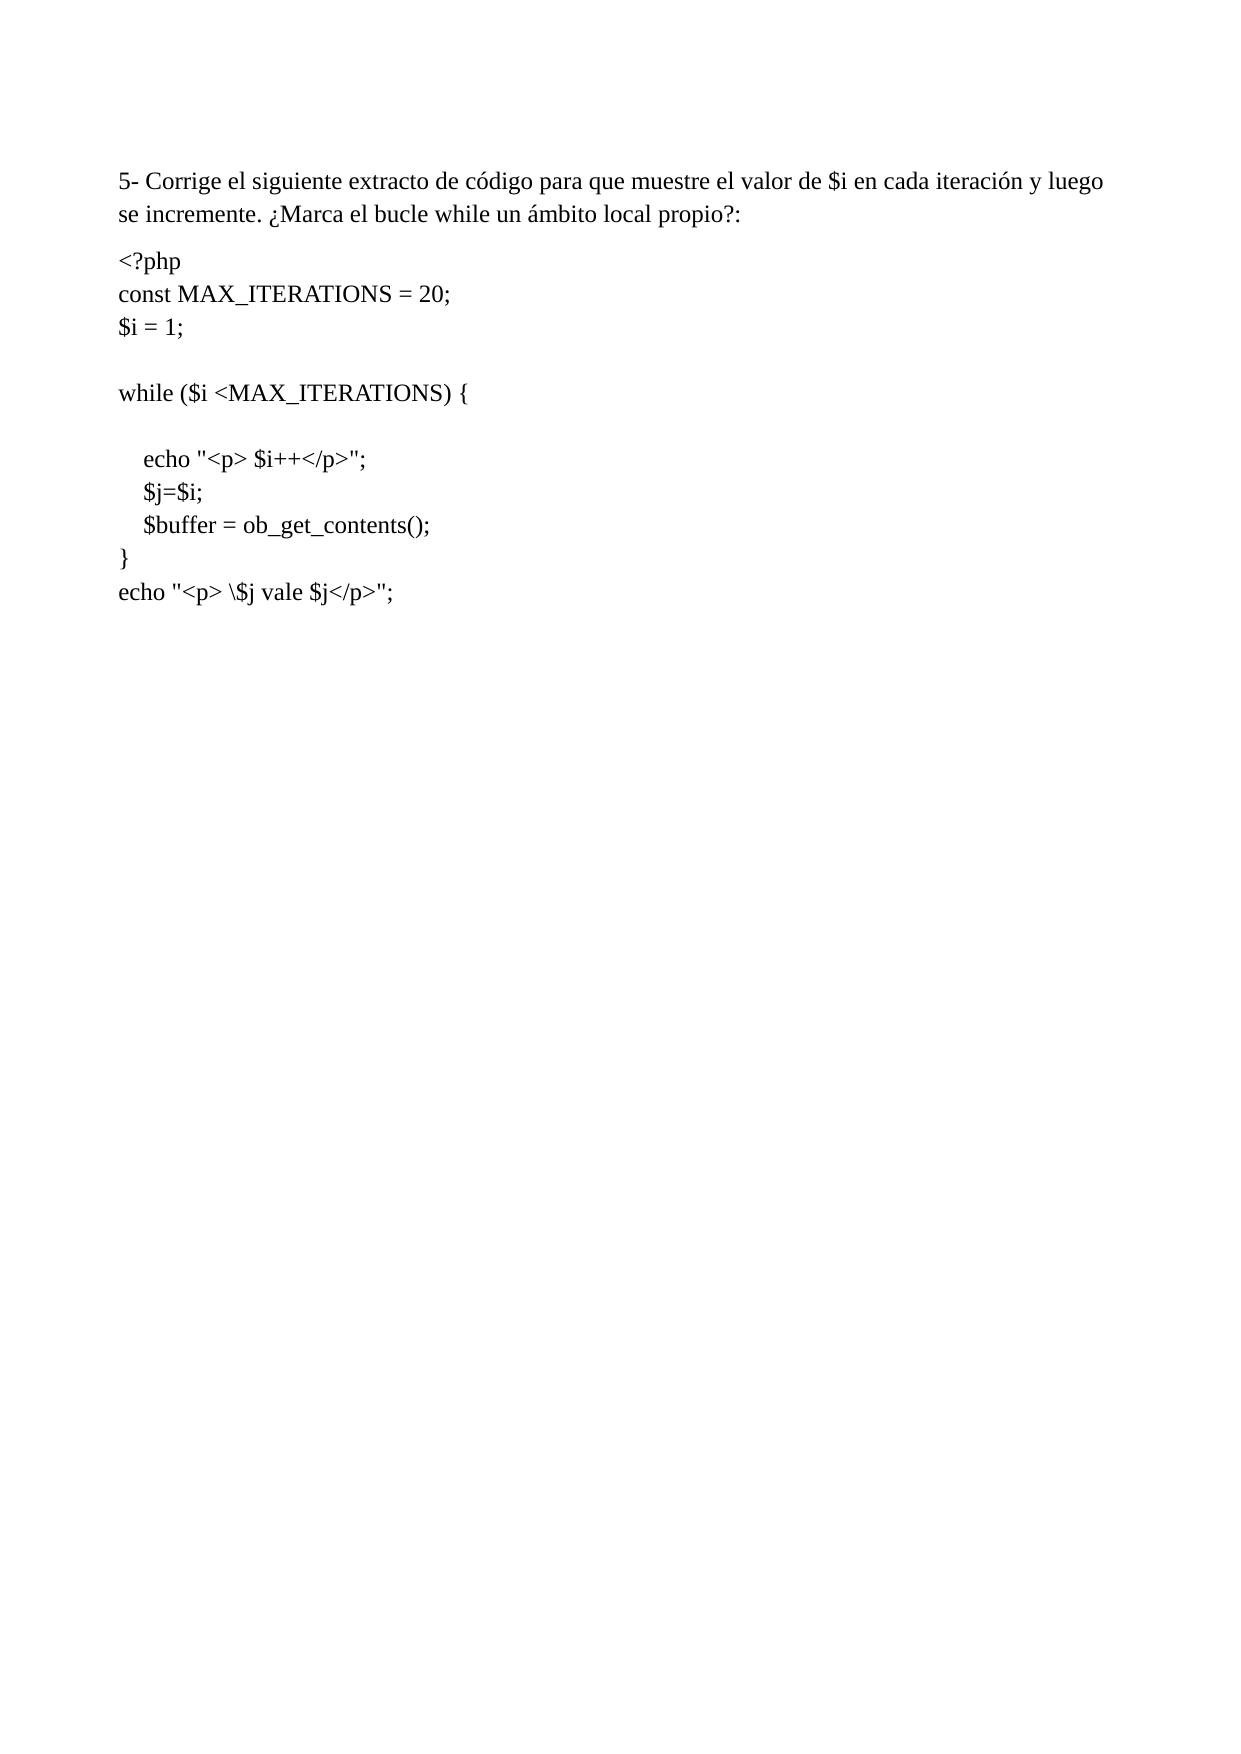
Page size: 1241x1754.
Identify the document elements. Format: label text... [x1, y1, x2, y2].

text echo "<p> \$j vale $j</p>"; [118, 577, 1122, 605]
text $j=$i; [118, 477, 1122, 506]
text $i = 1; [118, 312, 1122, 341]
text echo "<p> $i++</p>"; [118, 444, 1122, 473]
text const MAX_ITERATIONS = 20; [118, 279, 1122, 308]
text <?php [118, 246, 1122, 275]
text 5- Corrige el siguiente extracto de código para que muestre el valor de $i en cada iteración y luego se incremente. ¿Marca el bucle while un ámbito local propio?: [118, 166, 1122, 227]
text while ($i <MAX_ITERATIONS) { [118, 378, 1122, 407]
text $buffer = ob_get_contents(); [118, 511, 1122, 539]
text } [118, 543, 1122, 572]
